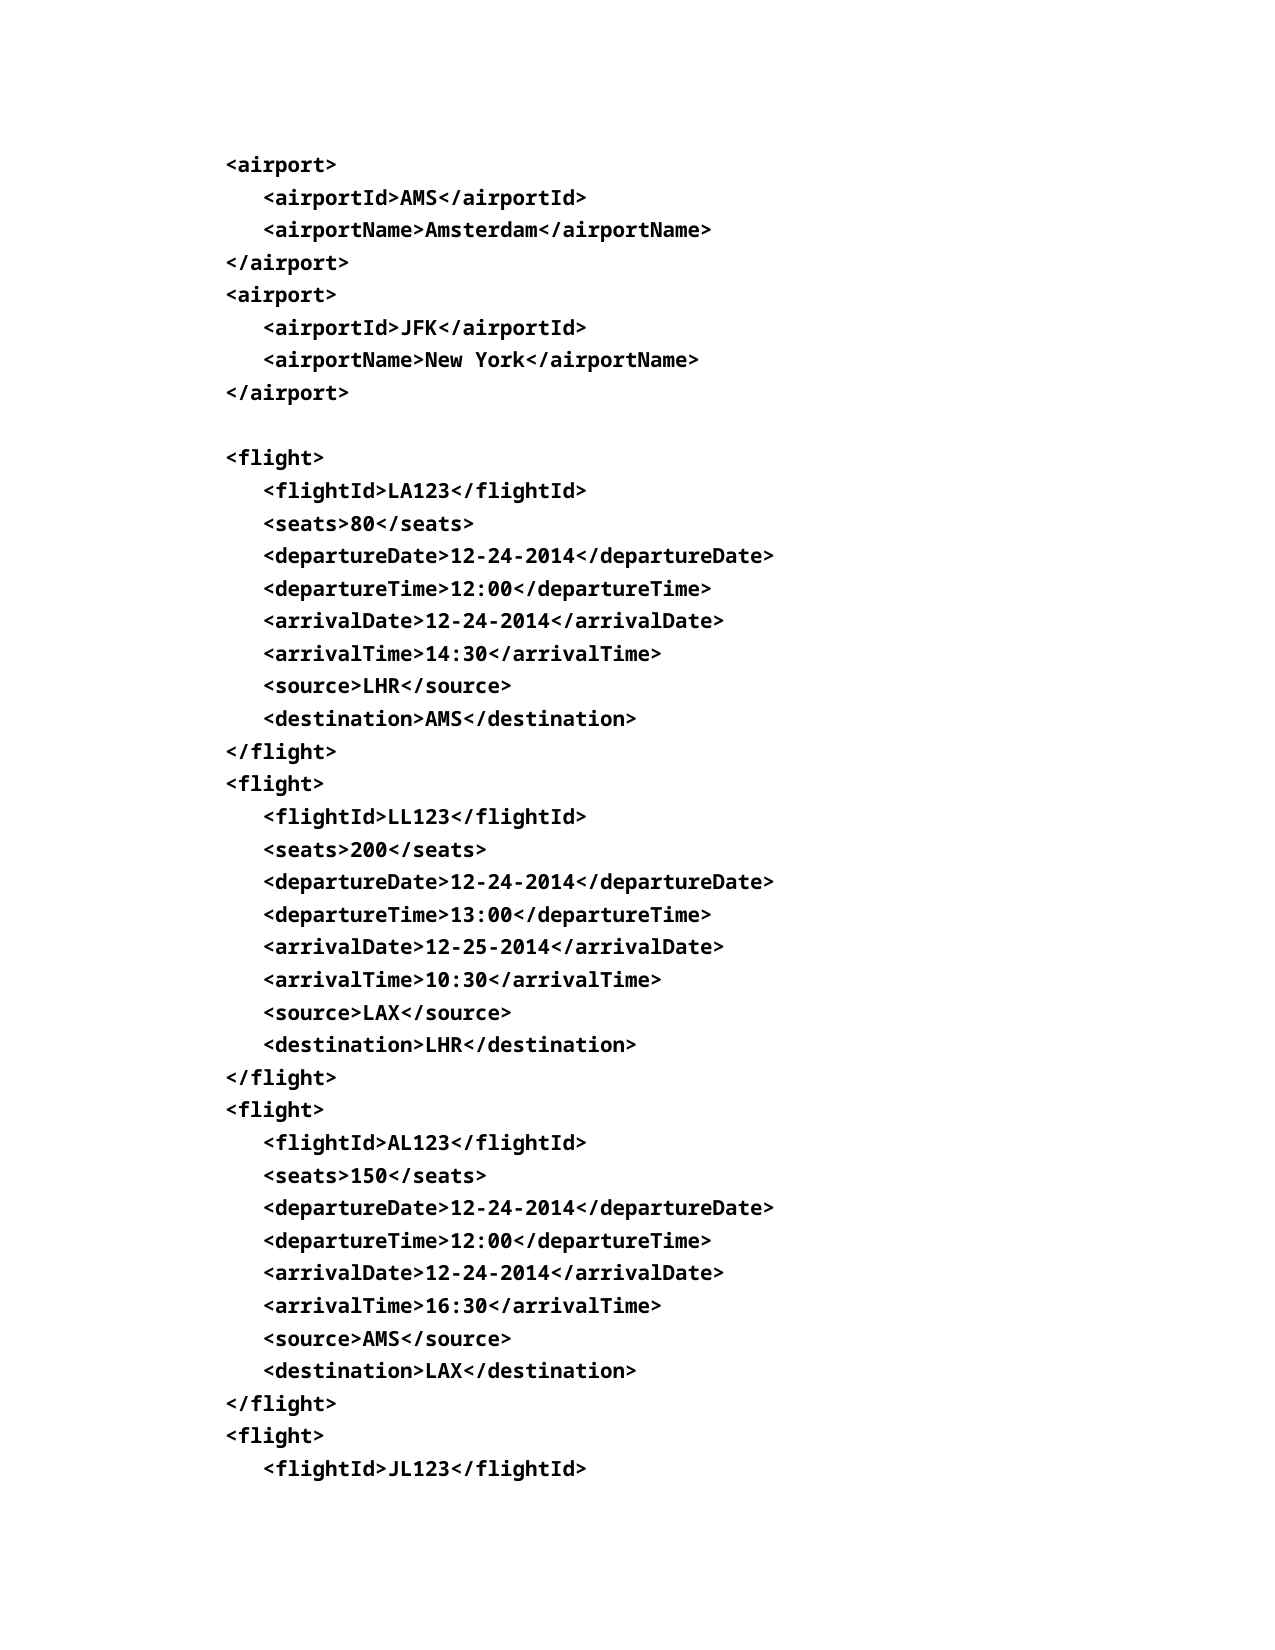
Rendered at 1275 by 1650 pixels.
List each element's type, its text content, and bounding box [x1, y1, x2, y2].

text <flight> [187, 443, 1087, 472]
text <airport> [187, 280, 1087, 309]
text <flight> [187, 1422, 1087, 1450]
text <flightId>JL123</flightId> [187, 1454, 1087, 1483]
text <airportId>JFK</airportId> [187, 313, 1087, 341]
text <departureDate>12-24-2014</departureDate> [187, 867, 1087, 896]
text <flight> [187, 1096, 1087, 1124]
text <flight> [187, 769, 1087, 798]
text <departureDate>12-24-2014</departureDate> [187, 1193, 1087, 1222]
text <arrivalDate>12-25-2014</arrivalDate> [187, 932, 1087, 961]
text </flight> [187, 1389, 1087, 1417]
text <arrivalTime>10:30</arrivalTime> [187, 965, 1087, 993]
text <arrivalDate>12-24-2014</arrivalDate> [187, 606, 1087, 635]
text <airportName>Amsterdam</airportName> [187, 215, 1087, 244]
text <airport> [187, 150, 1087, 178]
text <flightId>LL123</flightId> [187, 802, 1087, 831]
text <source>AMS</source> [187, 1324, 1087, 1352]
text <arrivalTime>14:30</arrivalTime> [187, 639, 1087, 667]
text <airportName>New York</airportName> [187, 346, 1087, 374]
text <departureTime>13:00</departureTime> [187, 900, 1087, 928]
text <departureTime>12:00</departureTime> [187, 574, 1087, 602]
text <destination>LAX</destination> [187, 1356, 1087, 1385]
text </flight> [187, 737, 1087, 765]
text <source>LAX</source> [187, 998, 1087, 1026]
text <airportId>AMS</airportId> [187, 183, 1087, 211]
text <seats>80</seats> [187, 509, 1087, 537]
text <departureTime>12:00</departureTime> [187, 1226, 1087, 1254]
text <arrivalDate>12-24-2014</arrivalDate> [187, 1258, 1087, 1287]
text <departureDate>12-24-2014</departureDate> [187, 541, 1087, 570]
text </airport> [187, 378, 1087, 407]
text <arrivalTime>16:30</arrivalTime> [187, 1291, 1087, 1319]
text <source>LHR</source> [187, 672, 1087, 700]
text <seats>150</seats> [187, 1161, 1087, 1189]
text <flightId>LA123</flightId> [187, 476, 1087, 504]
text </airport> [187, 248, 1087, 276]
text <destination>LHR</destination> [187, 1030, 1087, 1059]
text <flightId>AL123</flightId> [187, 1128, 1087, 1157]
text </flight> [187, 1063, 1087, 1091]
text <destination>AMS</destination> [187, 704, 1087, 733]
text <seats>200</seats> [187, 835, 1087, 863]
